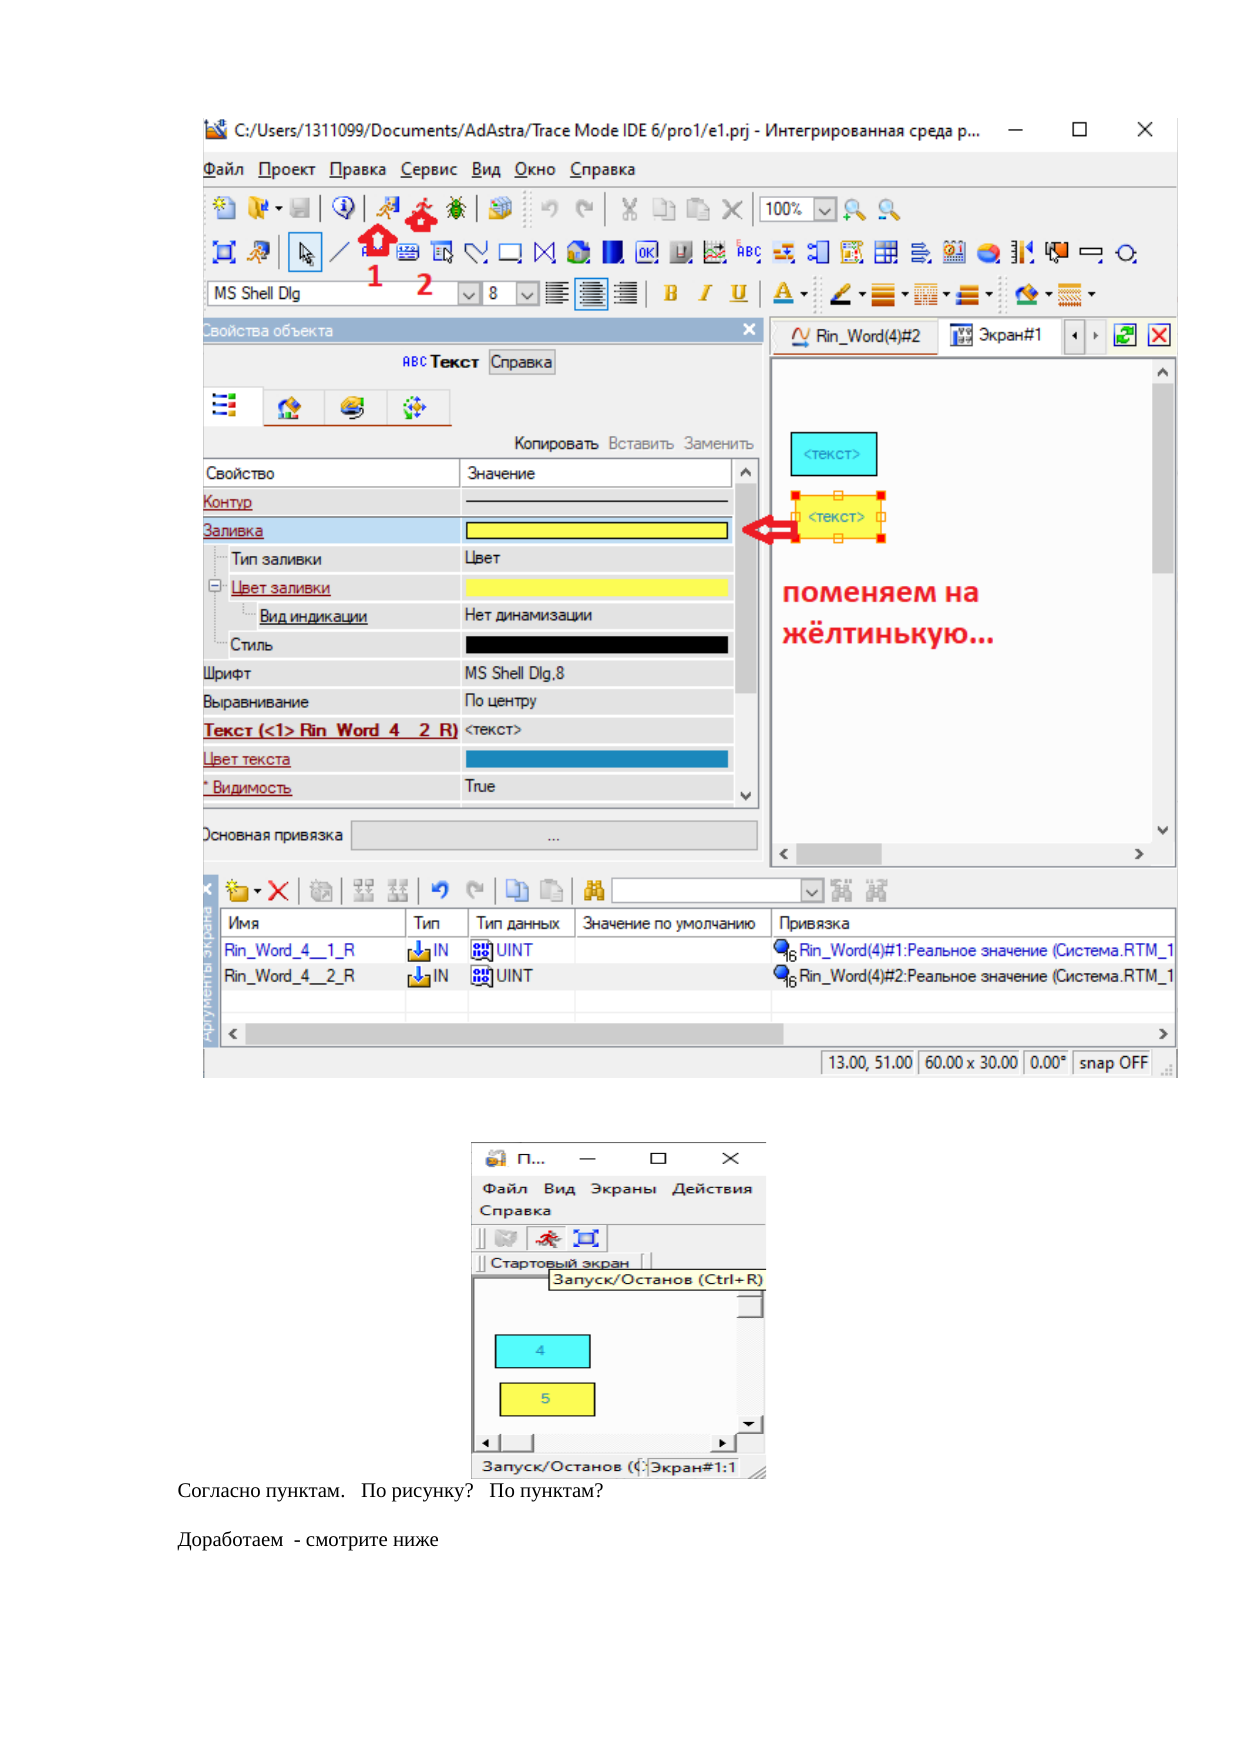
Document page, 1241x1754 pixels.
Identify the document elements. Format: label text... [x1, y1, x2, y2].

text Согласно пунктам. По рисунку? По пунктам? [177, 1125, 1204, 1502]
text Доработаем - смотрите ниже [177, 1526, 1204, 1551]
